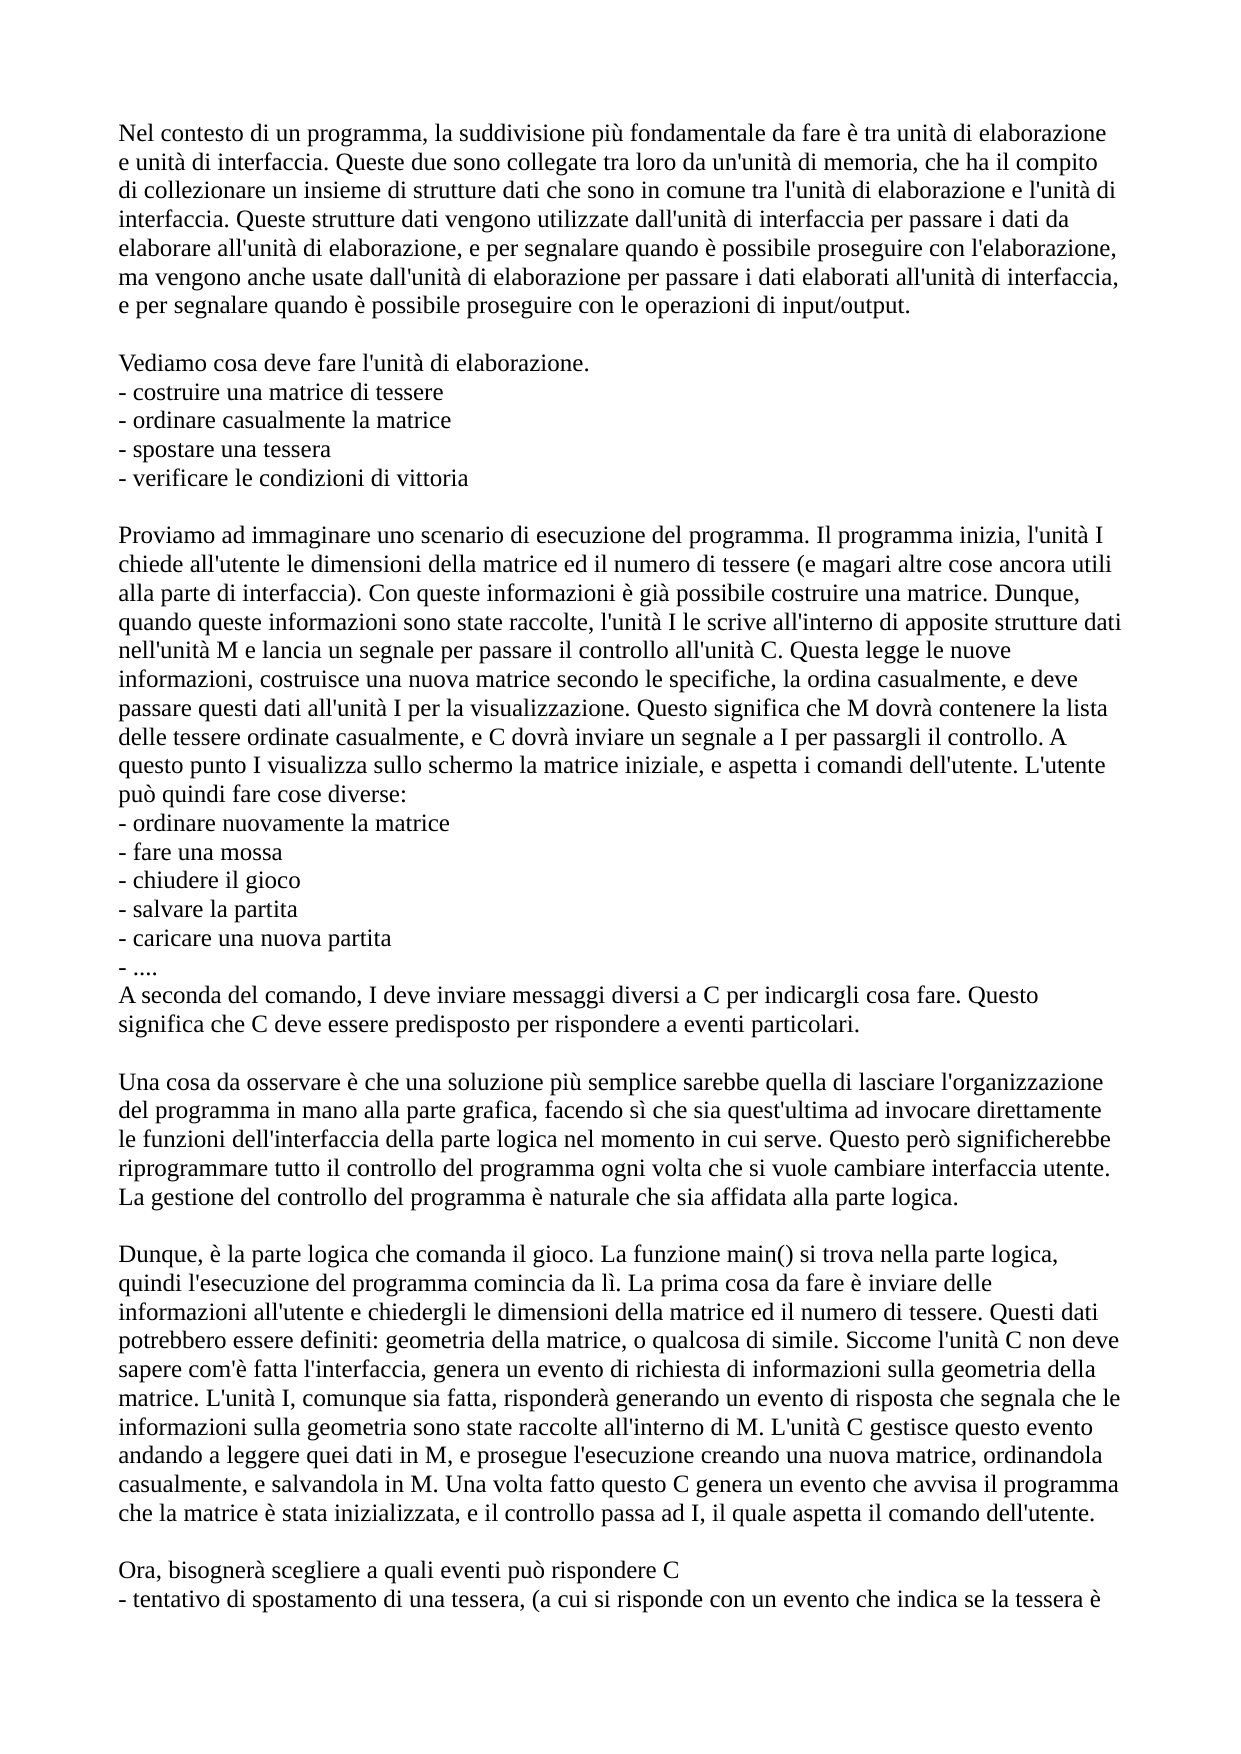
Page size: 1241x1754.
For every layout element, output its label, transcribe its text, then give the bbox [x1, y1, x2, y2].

text Nel contesto di un programma, la suddivisione più fondamentale da fare è tra unità di elaborazione e unità di interfaccia. Queste due sono collegate tra loro da un'unità di memoria, che ha il compito di collezionare un insieme di strutture dati che sono in comune tra l'unità di elaborazione e l'unità di interfaccia. Queste strutture dati vengono utilizzate dall'unità di interfaccia per passare i dati da elaborare all'unità di elaborazione, e per segnalare quando è possibile proseguire con l'elaborazione, ma vengono anche usate dall'unità di elaborazione per passare i dati elaborati all'unità di interfaccia, e per segnalare quando è possibile proseguire con le operazioni di input/output. Vediamo cosa deve fare l'unità di elaborazione. - costruire una matrice di tessere - ordinare casualmente la matrice - spostare una tessera - verificare le condizioni di vittoria Proviamo ad immaginare uno scenario di esecuzione del programma. Il programma inizia, l'unità I chiede all'utente le dimensioni della matrice ed il numero di tessere (e magari altre cose ancora utili alla parte di interfaccia). Con queste informazioni è già possibile costruire una matrice. Dunque, quando queste informazioni sono state raccolte, l'unità I le scrive all'interno di apposite strutture dati nell'unità M e lancia un segnale per passare il controllo all'unità C. Questa legge le nuove informazioni, costruisce una nuova matrice secondo le specifiche, la ordina casualmente, e deve passare questi dati all'unità I per la visualizzazione. Questo significa che M dovrà contenere la lista delle tessere ordinate casualmente, e C dovrà inviare un segnale a I per passargli il controllo. A questo punto I visualizza sullo schermo la matrice iniziale, e aspetta i comandi dell'utente. L'utente può quindi fare cose diverse: - ordinare nuovamente la matrice - fare una mossa - chiudere il gioco - salvare la partita - caricare una nuova partita - .... A seconda del comando, I deve inviare messaggi diversi a C per indicargli cosa fare. Questo significa che C deve essere predisposto per rispondere a eventi particolari. Una cosa da osservare è che una soluzione più semplice sarebbe quella di lasciare l'organizzazione del programma in mano alla parte grafica, facendo sì che sia quest'ultima ad invocare direttamente le funzioni dell'interfaccia della parte logica nel momento in cui serve. Questo però significherebbe riprogrammare tutto il controllo del programma ogni volta che si vuole cambiare interfaccia utente. La gestione del controllo del programma è naturale che sia affidata alla parte logica. Dunque, è la parte logica che comanda il gioco. La funzione main() si trova nella parte logica, quindi l'esecuzione del programma comincia da lì. La prima cosa da fare è inviare delle informazioni all'utente e chiedergli le dimensioni della matrice ed il numero di tessere. Questi dati potrebbero essere definiti: geometria della matrice, o qualcosa di simile. Siccome l'unità C non deve sapere com'è fatta l'interfaccia, genera un evento di richiesta di informazioni sulla geometria della matrice. L'unità I, comunque sia fatta, risponderà generando un evento di risposta che segnala che le informazioni sulla geometria sono state raccolte all'interno di M. L'unità C gestisce questo evento andando a leggere quei dati in M, e prosegue l'esecuzione creando una nuova matrice, ordinandola casualmente, e salvandola in M. Una volta fatto questo C genera un evento che avvisa il programma che la matrice è stata inizializzata, e il controllo passa ad I, il quale aspetta il comando dell'utente. Ora, bisognerà scegliere a quali eventi può rispondere C - tentativo di spostamento di una tessera, (a cui si risponde con un evento che indica se la tessera è [118, 118, 1122, 1613]
